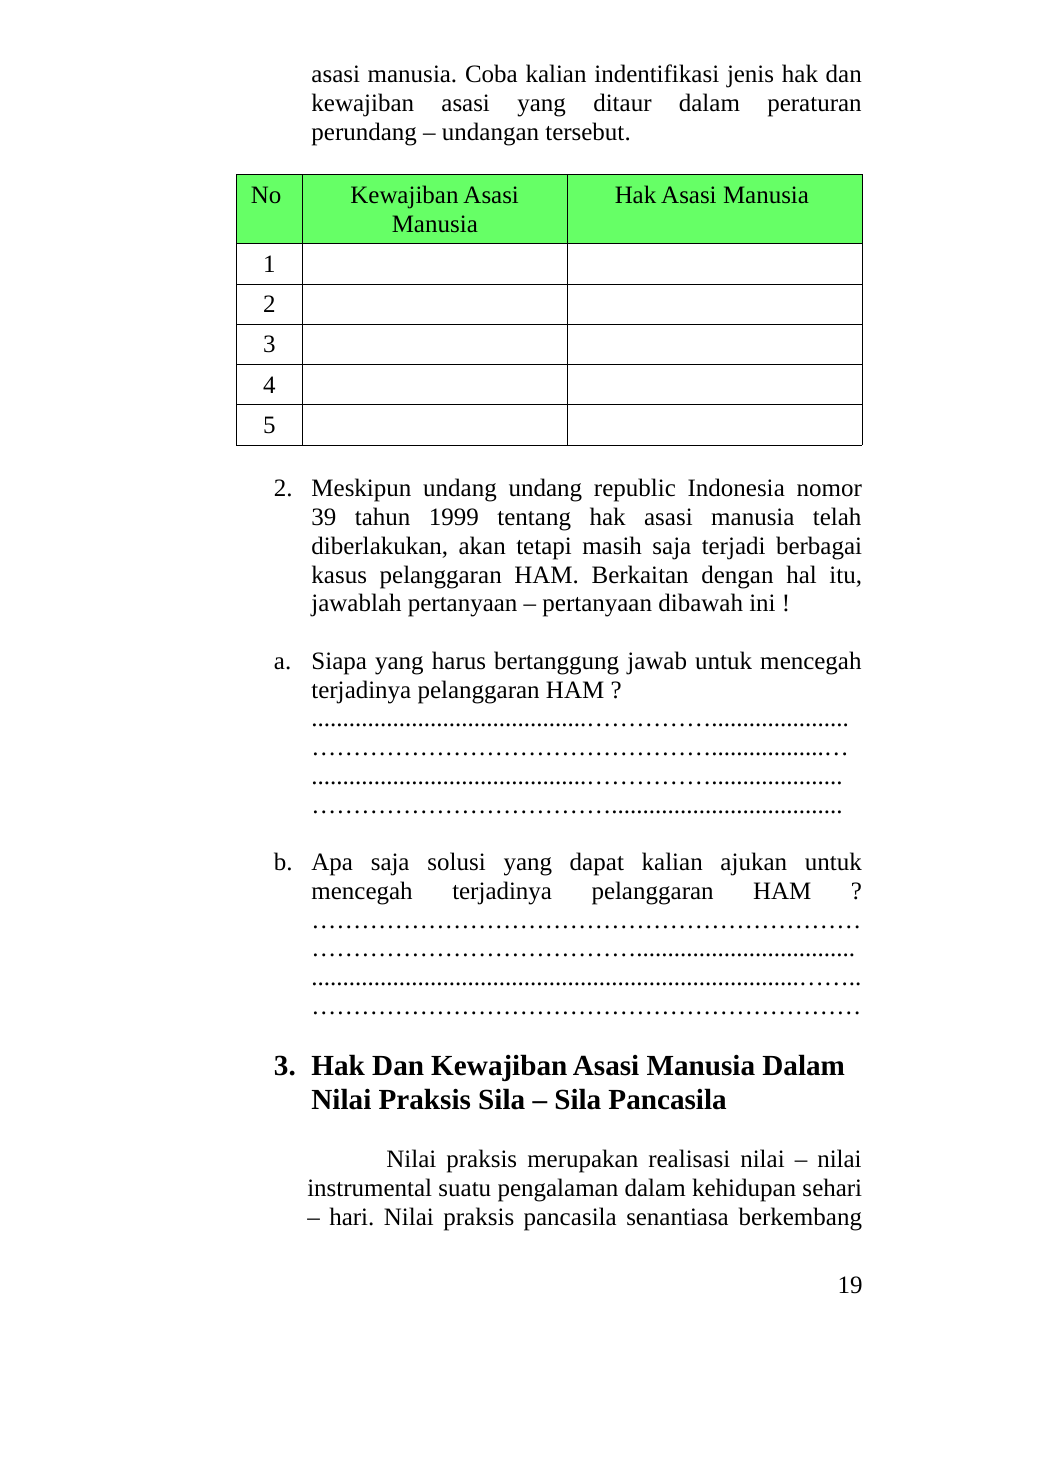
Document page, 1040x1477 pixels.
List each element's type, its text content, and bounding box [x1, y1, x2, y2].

list ..............................................................................……..………………………………………………………… [274, 962, 862, 1020]
table_cell 5 [237, 405, 302, 445]
list ............................................……………......................…………………………………………..................… [274, 703, 862, 761]
table_cell 3 [237, 325, 302, 364]
list asasi manusia. Coba kalian indentifikasi jenis hak dan kewajiban asasi yang ditaur dalam peraturan perundang – undangan tersebut. [274, 59, 862, 145]
table_cell [568, 285, 862, 324]
table_cell [568, 244, 862, 283]
table_cell [303, 405, 567, 445]
table_header No [237, 175, 302, 243]
table_cell 1 [237, 244, 302, 283]
table_cell [303, 325, 567, 364]
table_cell [303, 244, 567, 283]
list ............................................…………….....................………………………………..................................... [274, 761, 862, 818]
list Hak Dan Kewajiban Asasi Manusia Dalam Nilai Praksis Sila – Sila Pancasila [274, 1048, 862, 1116]
table_cell 2 [237, 285, 302, 324]
text Nilai praksis merupakan realisasi nilai – nilai instrumental suatu pengalaman dalam kehidupan sehari – hari. Nilai praksis pancasila senantiasa berkembang [307, 1144, 862, 1231]
table_header Kewajiban Asasi Manusia [303, 175, 567, 243]
table_cell [568, 405, 862, 445]
table_cell [303, 285, 567, 324]
table_cell [568, 325, 862, 364]
list Siapa yang harus bertanggung jawab untuk mencegah terjadinya pelanggaran HAM ? [274, 646, 862, 703]
list Meskipun undang undang republic Indonesia nomor 39 tahun 1999 tentang hak asasi manusia telah diberlakukan, akan tetapi masih saja terjadi berbagai kasus pelanggaran HAM. Berkaitan dengan hal itu, jawablah pertanyaan – pertanyaan dibawah ini ! [274, 473, 862, 617]
list Apa saja solusi yang dapat kalian ajukan untuk mencegah terjadinya pelanggaran HAM ?……………………………………………………………………………………………................................... [274, 847, 862, 962]
table_cell [568, 365, 862, 404]
table_header Hak Asasi Manusia [568, 175, 862, 243]
table_cell [303, 365, 567, 404]
table_cell 4 [237, 365, 302, 404]
